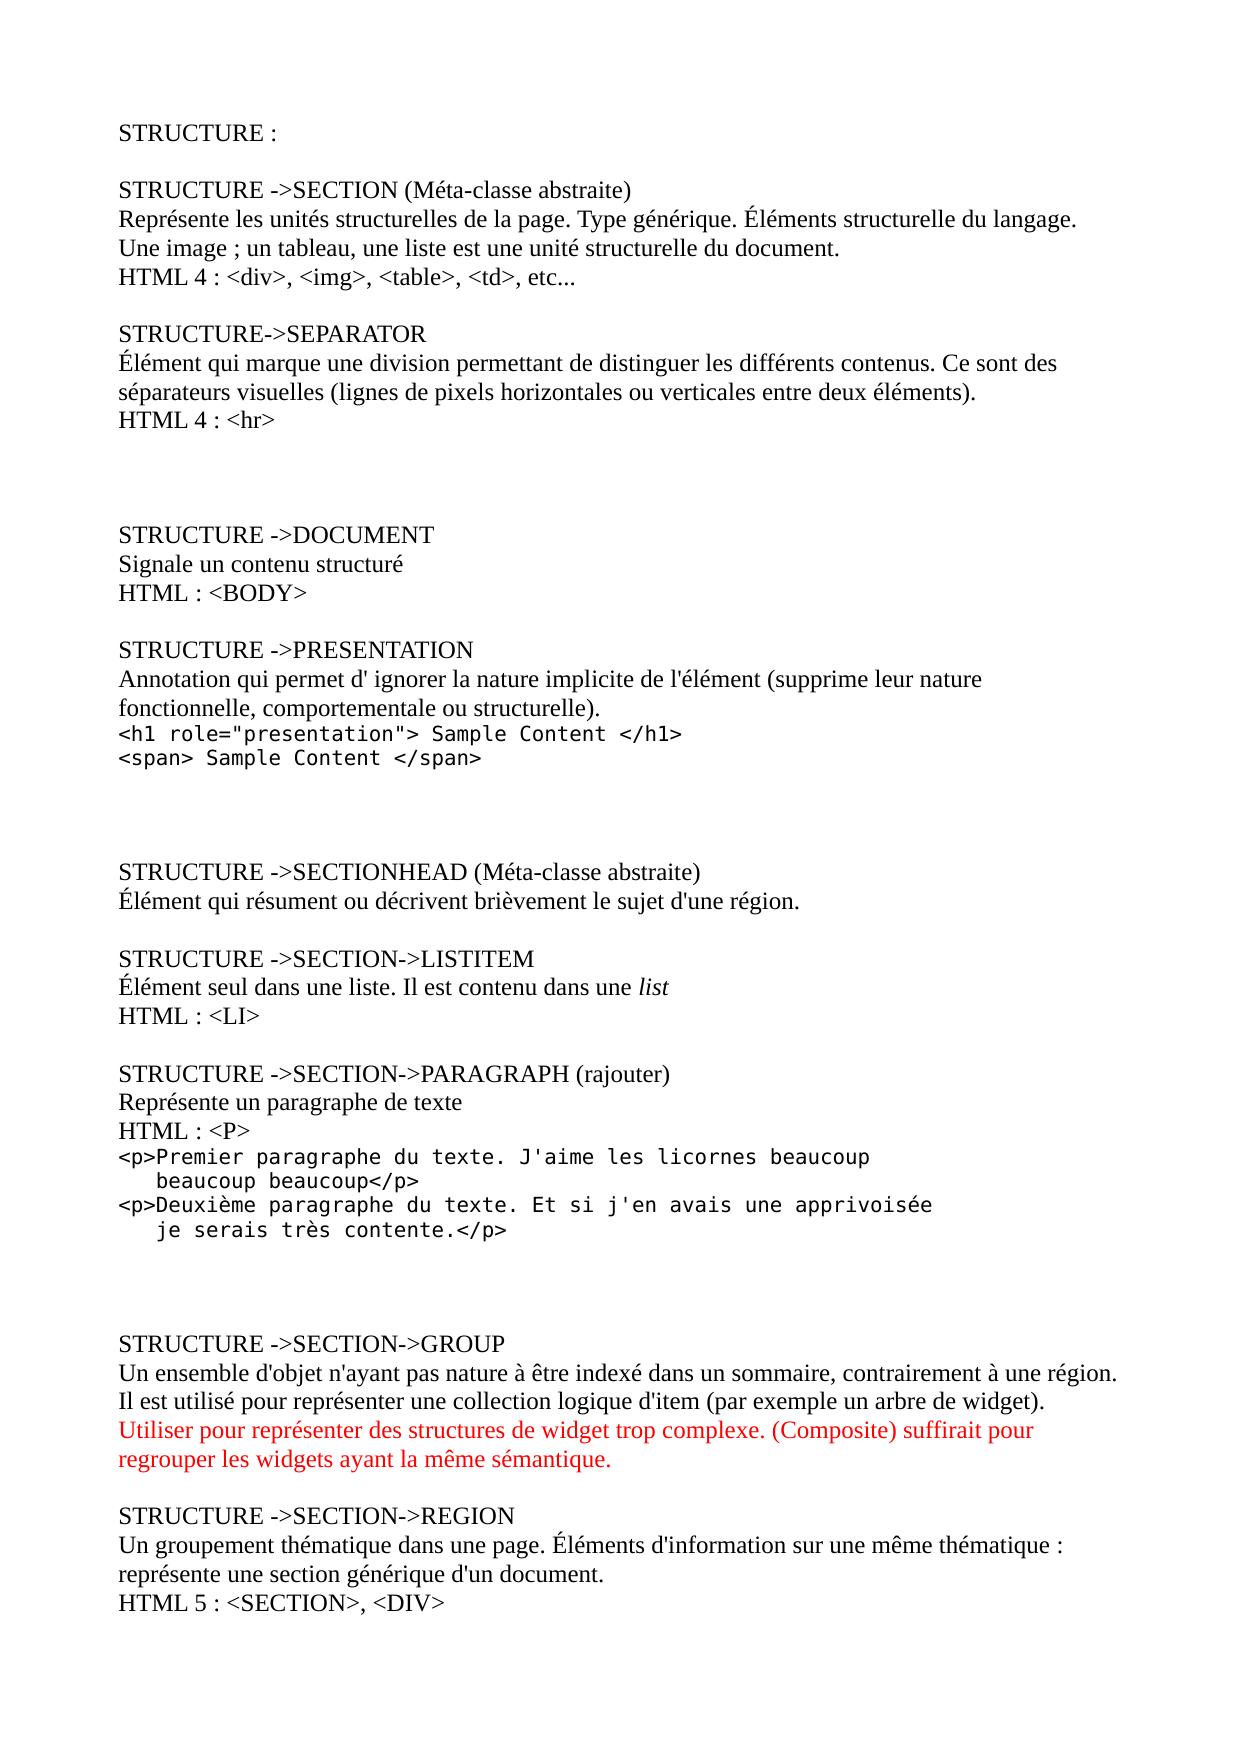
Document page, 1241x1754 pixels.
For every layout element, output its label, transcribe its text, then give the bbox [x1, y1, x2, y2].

text Annotation qui permet d' ignorer la nature implicite de l'élément (supprime leur nature fonctionnelle, comportementale ou structurelle). [118, 664, 1122, 722]
text Élément seul dans une liste. Il est contenu dans une list [118, 972, 1122, 1001]
text STRUCTURE ->SECTION (Méta-classe abstraite) [118, 176, 1122, 204]
text STRUCTURE ->SECTION->GROUP [118, 1329, 1122, 1358]
text HTML 5 : <SECTION>, <DIV> [118, 1588, 1122, 1616]
text <p>Premier paragraphe du texte. J'aime les licornes beaucoup [118, 1145, 1122, 1169]
text STRUCTURE : [118, 118, 1122, 147]
text STRUCTURE ->PRESENTATION [118, 636, 1122, 664]
text Représente un paragraphe de texte [118, 1087, 1122, 1116]
text STRUCTURE ->SECTION->REGION [118, 1501, 1122, 1530]
text HTML 4 : <div>, <img>, <table>, <td>, etc... [118, 262, 1122, 291]
text Élément qui marque une division permettant de distinguer les différents contenus. Ce sont des séparateurs visuelles (lignes de pixels horizontales ou verticales entre deux éléments). [118, 348, 1122, 406]
text Signale un contenu structuré [118, 549, 1122, 578]
text HTML : <BODY> [118, 578, 1122, 607]
text Il est utilisé pour représenter une collection logique d'item (par exemple un arbre de widget). [118, 1386, 1122, 1415]
text Représente les unités structurelles de la page. Type générique. Éléments structurelle du langage. Une image ; un tableau, une liste est une unité structurelle du document. [118, 204, 1122, 262]
text Un ensemble d'objet n'ayant pas nature à être indexé dans un sommaire, contrairement à une région. [118, 1358, 1122, 1386]
text <span> Sample Content </span> [118, 746, 1122, 770]
list Élément qui résument ou décrivent brièvement le sujet d'une région. [118, 886, 1122, 915]
text STRUCTURE ->SECTION->LISTITEM [118, 944, 1122, 972]
text HTML : <P> [118, 1116, 1122, 1145]
text beaucoup beaucoup</p> [118, 1169, 1122, 1193]
text STRUCTURE ->SECTIONHEAD (Méta-classe abstraite) [118, 857, 1122, 886]
text je serais très contente.</p> [118, 1218, 1122, 1242]
text STRUCTURE ->DOCUMENT [118, 521, 1122, 549]
text <h1 role="presentation"> Sample Content </h1> [118, 722, 1122, 746]
text Un groupement thématique dans une page. Éléments d'information sur une même thématique : représente une section générique d'un document. [118, 1530, 1122, 1588]
text HTML 4 : <hr> [118, 406, 1122, 434]
text <p>Deuxième paragraphe du texte. Et si j'en avais une apprivoisée [118, 1193, 1122, 1218]
text HTML : <LI> [118, 1001, 1122, 1030]
text STRUCTURE ->SECTION->PARAGRAPH (rajouter) [118, 1059, 1122, 1087]
text STRUCTURE->SEPARATOR [118, 319, 1122, 348]
text Utiliser pour représenter des structures de widget trop complexe. (Composite) suffirait pour regrouper les widgets ayant la même sémantique. [118, 1415, 1122, 1473]
